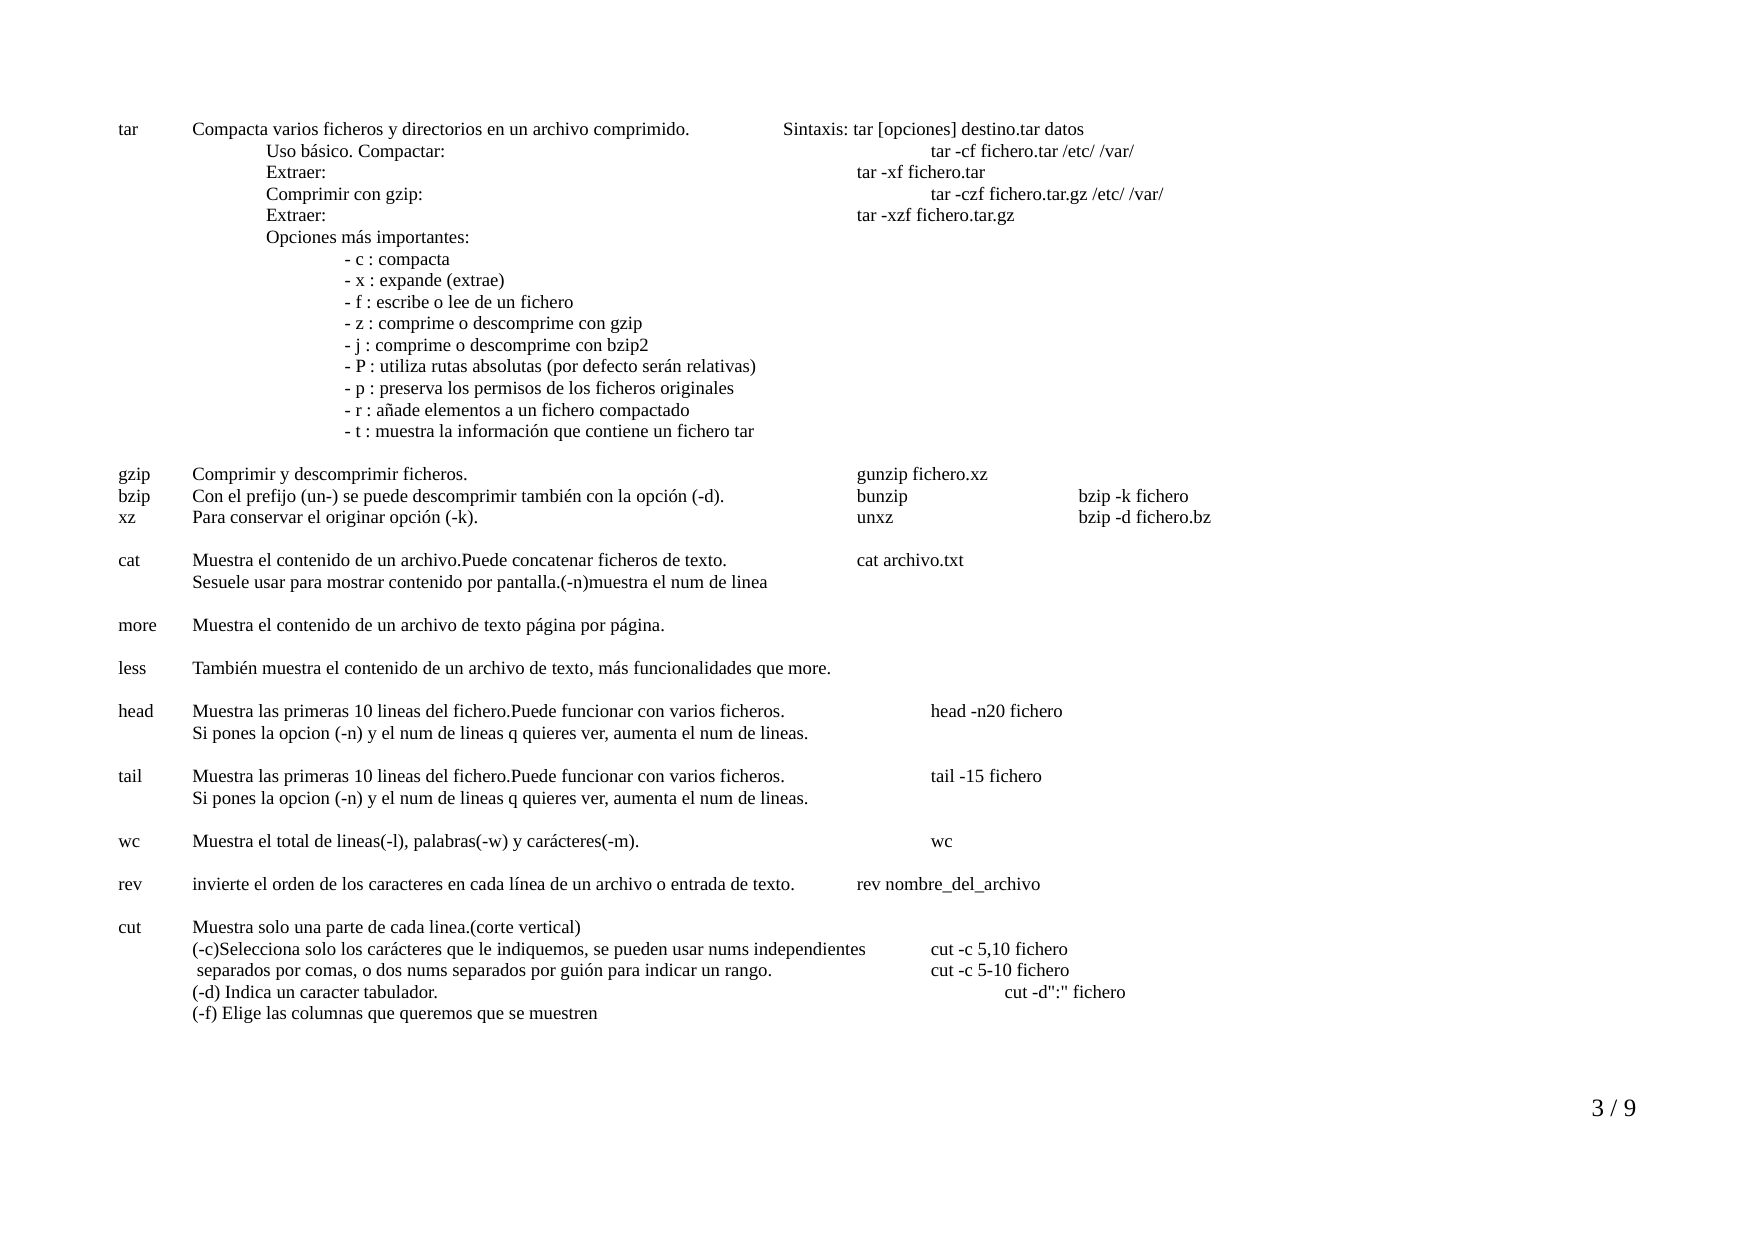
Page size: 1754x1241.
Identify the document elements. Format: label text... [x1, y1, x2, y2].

text tar Compacta varios ficheros y directorios en un archivo comprimido. Sintaxis: tar [opciones] destino.tar datos [118, 118, 1636, 140]
text less También muestra el contenido de un archivo de texto, más funcionalidades que more. [118, 657, 1636, 679]
text Comprimir con gzip: tar -czf fichero.tar.gz /etc/ /var/ [118, 183, 1636, 204]
text Opciones más importantes: [118, 226, 1636, 247]
text - c : compacta [118, 247, 1636, 269]
text Uso básico. Compactar: tar -cf fichero.tar /etc/ /var/ [118, 140, 1636, 161]
text (-c)Selecciona solo los carácteres que le indiquemos, se pueden usar nums independientes cut -c 5,10 fichero [118, 937, 1636, 959]
text Extraer: tar -xzf fichero.tar.gz [118, 204, 1636, 226]
text tail Muestra las primeras 10 lineas del fichero.Puede funcionar con varios ficheros. tail -15 fichero [118, 765, 1636, 787]
text cat Muestra el contenido de un archivo.Puede concatenar ficheros de texto. cat archivo.txt [118, 549, 1636, 571]
text gzip Comprimir y descomprimir ficheros. gunzip fichero.xz [118, 463, 1636, 485]
text Si pones la opcion (-n) y el num de lineas q quieres ver, aumenta el num de lineas. [118, 722, 1636, 743]
text more Muestra el contenido de un archivo de texto página por página. [118, 614, 1636, 636]
text cut Muestra solo una parte de cada linea.(corte vertical) [118, 916, 1636, 937]
text - f : escribe o lee de un fichero [118, 291, 1636, 312]
text Si pones la opcion (-n) y el num de lineas q quieres ver, aumenta el num de lineas. [118, 787, 1636, 808]
text Extraer: tar -xf fichero.tar [118, 161, 1636, 183]
text - x : expande (extrae) [118, 269, 1636, 291]
text bzip Con el prefijo (un-) se puede descomprimir también con la opción (-d). bunzip bzip -k fichero [118, 485, 1636, 506]
text separados por comas, o dos nums separados por guión para indicar un rango. cut -c 5-10 fichero [118, 959, 1636, 981]
text head Muestra las primeras 10 lineas del fichero.Puede funcionar con varios ficheros. head -n20 fichero [118, 700, 1636, 722]
text - r : añade elementos a un fichero compactado [118, 398, 1636, 420]
text rev invierte el orden de los caracteres en cada línea de un archivo o entrada de texto. rev nombre_del_archivo [118, 873, 1636, 894]
text (-d) Indica un caracter tabulador. cut -d":" fichero [118, 981, 1636, 1002]
text wc Muestra el total de lineas(-l), palabras(-w) y carácteres(-m). wc [118, 830, 1636, 851]
text - j : comprime o descomprime con bzip2 [118, 334, 1636, 355]
text (-f) Elige las columnas que queremos que se muestren [118, 1002, 1636, 1024]
text xz Para conservar el originar opción (-k). unxz bzip -d fichero.bz [118, 506, 1636, 528]
text - P : utiliza rutas absolutas (por defecto serán relativas) [118, 355, 1636, 377]
text - z : comprime o descomprime con gzip [118, 312, 1636, 334]
text Sesuele usar para mostrar contenido por pantalla.(-n)muestra el num de linea [118, 571, 1636, 592]
text - t : muestra la información que contiene un fichero tar [118, 420, 1636, 442]
text - p : preserva los permisos de los ficheros originales [118, 377, 1636, 398]
